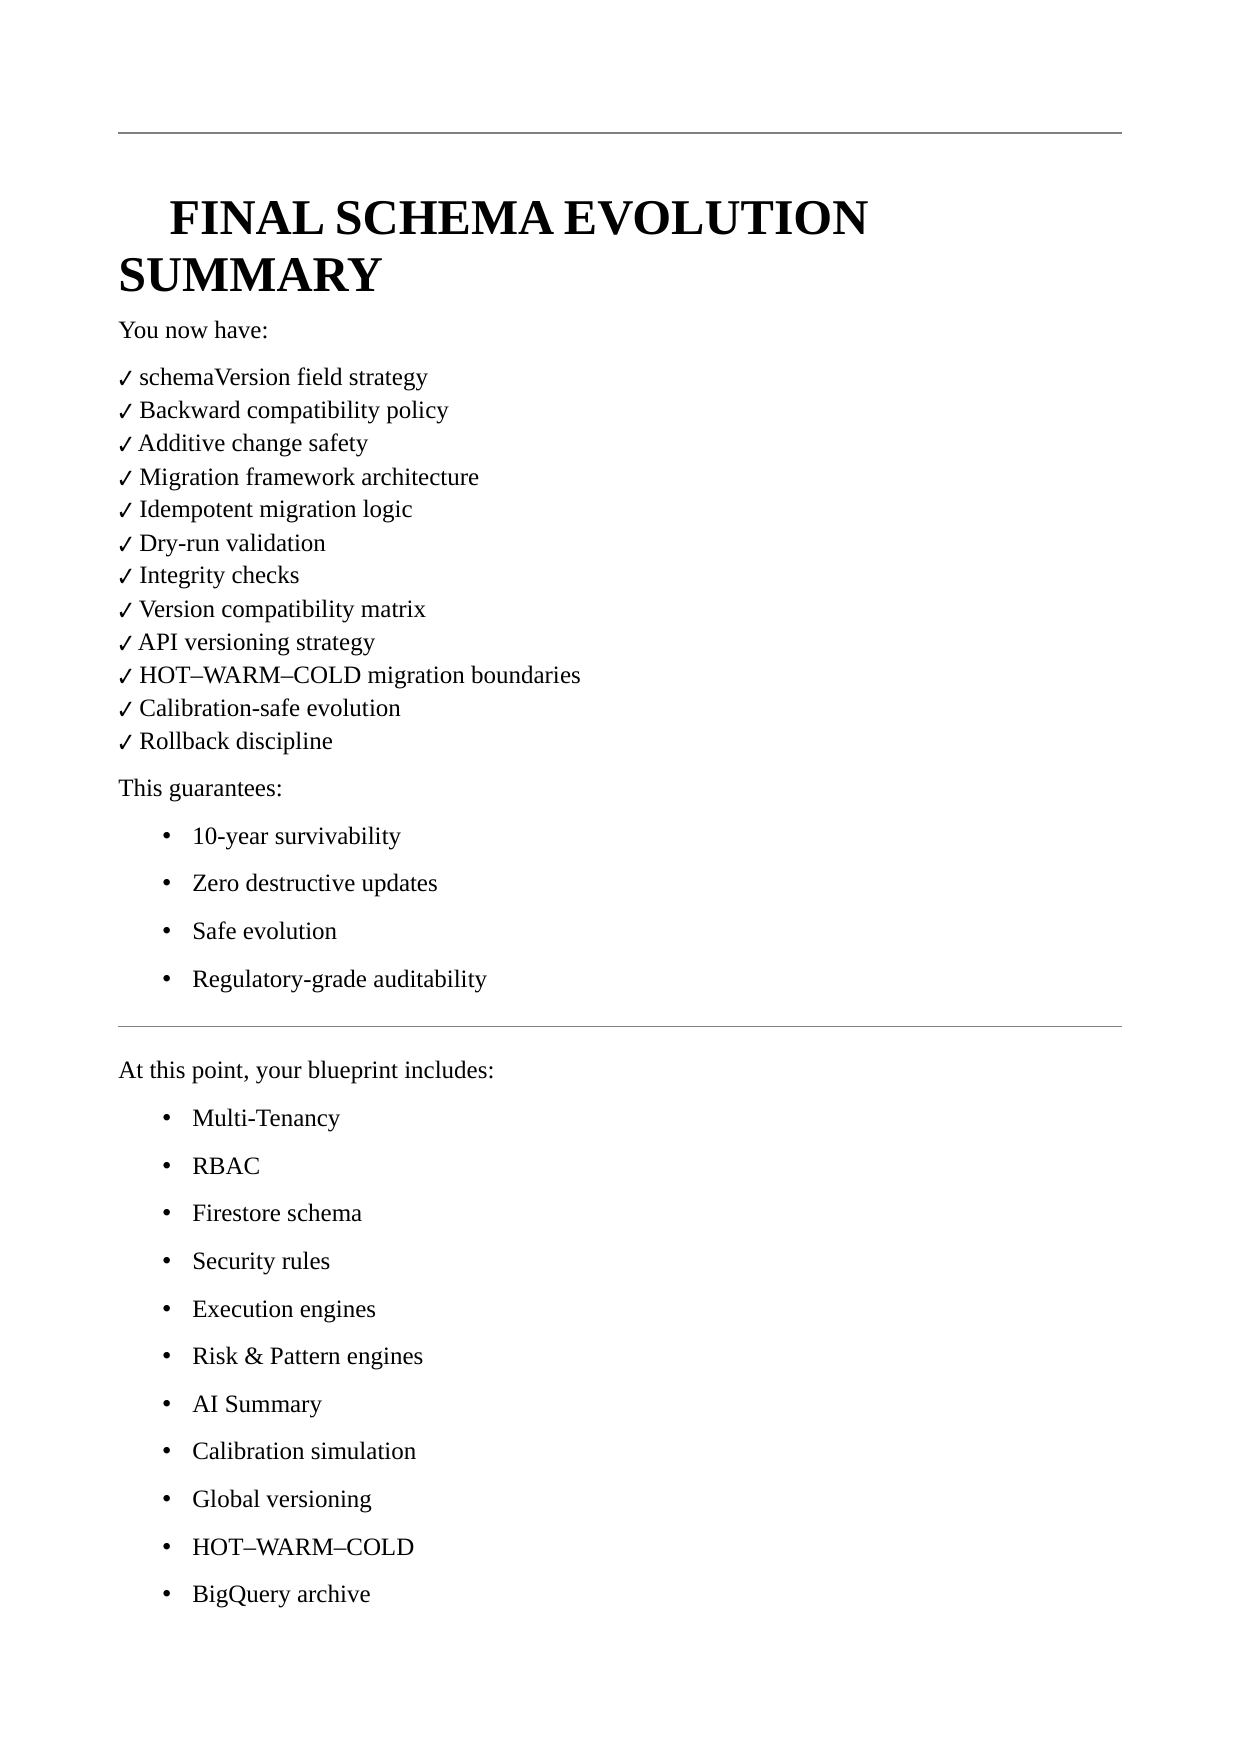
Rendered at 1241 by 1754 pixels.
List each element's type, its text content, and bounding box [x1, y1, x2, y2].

list BigQuery archive [162, 1579, 1122, 1608]
text At this point, your blueprint includes: [118, 1056, 1122, 1084]
list Risk & Pattern engines [162, 1341, 1122, 1370]
subtitle 🎯 FINAL SCHEMA EVOLUTION SUMMARY [118, 187, 1122, 302]
list Multi-Tenancy [162, 1103, 1122, 1132]
list Safe evolution [162, 916, 1122, 945]
list Regulatory-grade auditability [162, 964, 1122, 992]
text This guarantees: [118, 773, 1122, 802]
list Execution engines [162, 1294, 1122, 1322]
list HOT–WARM–COLD [162, 1532, 1122, 1560]
list Security rules [162, 1246, 1122, 1275]
text ✔ schemaVersion field strategy ✔ Backward compatibility policy ✔ Additive change safety ✔ Migration framework architecture ✔ Idempotent migration logic ✔ Dry-run validation ✔ Integrity checks ✔ Version compatibility matrix ✔ API versioning strategy ✔ HOT–WARM–COLD migration boundaries ✔ Calibration-safe evolution ✔ Rollback discipline [118, 362, 1122, 754]
list AI Summary [162, 1389, 1122, 1418]
list Zero destructive updates [162, 868, 1122, 897]
list 10-year survivability [162, 821, 1122, 850]
list Firestore schema [162, 1198, 1122, 1227]
list RBAC [162, 1151, 1122, 1179]
list Global versioning [162, 1484, 1122, 1513]
text You now have: [118, 315, 1122, 344]
list Calibration simulation [162, 1436, 1122, 1465]
